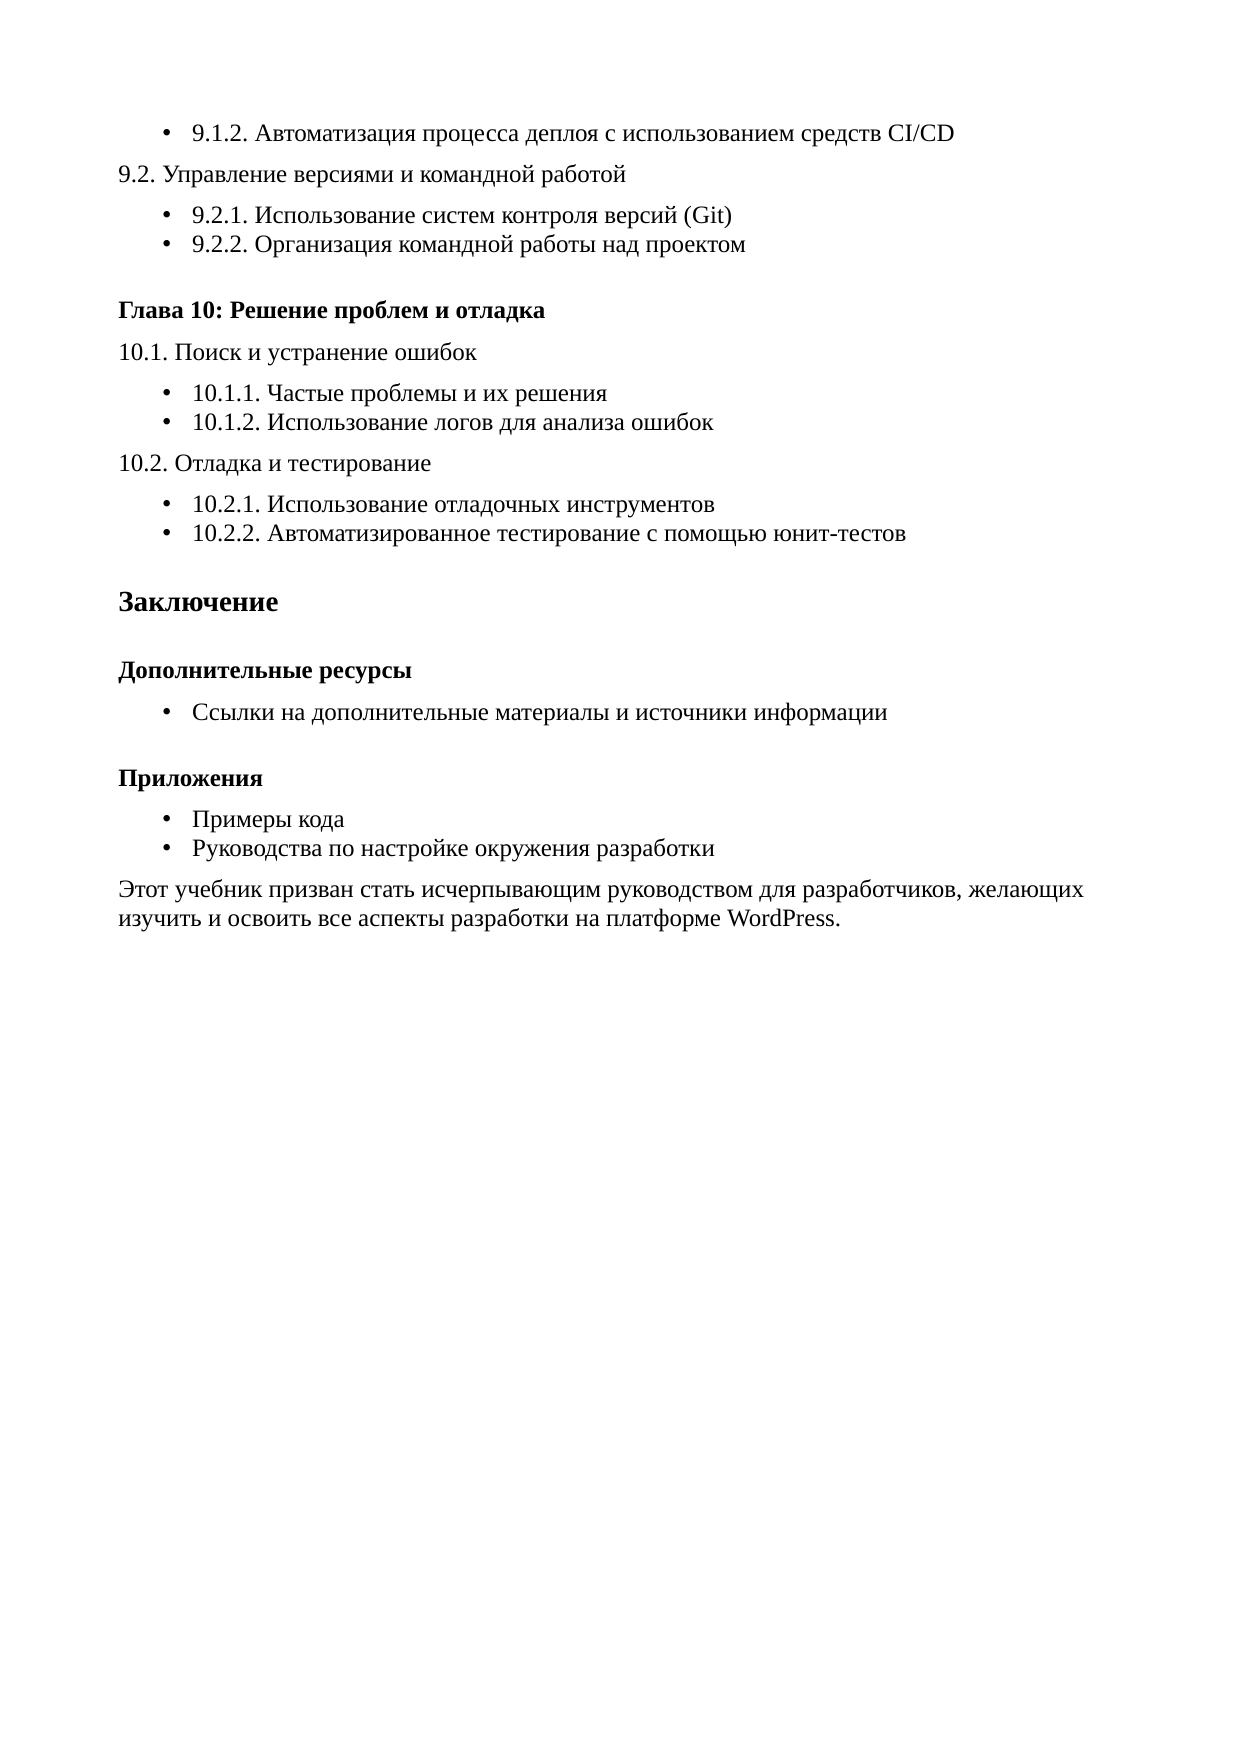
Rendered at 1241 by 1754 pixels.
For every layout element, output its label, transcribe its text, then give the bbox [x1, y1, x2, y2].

subtitle Глава 10: Решение проблем и отладка [118, 296, 1122, 324]
list 10.1.2. Использование логов для анализа ошибок [162, 407, 1122, 436]
list Руководства по настройке окружения разработки [162, 833, 1122, 862]
list 9.2.1. Использование систем контроля версий (Git) [162, 201, 1122, 229]
subtitle Заключение [118, 584, 1122, 618]
list Примеры кода [162, 804, 1122, 833]
list 9.1.2. Автоматизация процесса деплоя с использованием средств CI/CD [162, 118, 1122, 147]
text Этот учебник призван стать исчерпывающим руководством для разработчиков, желающих изучить и освоить все аспекты разработки на платформе WordPress. [118, 874, 1122, 932]
list 9.2.2. Организация командной работы над проектом [162, 229, 1122, 258]
list 10.2.2. Автоматизированное тестирование с помощью юнит-тестов [162, 518, 1122, 547]
list 10.2.1. Использование отладочных инструментов [162, 489, 1122, 518]
subtitle Дополнительные ресурсы [118, 655, 1122, 684]
subtitle Приложения [118, 763, 1122, 792]
text 9.2. Управление версиями и командной работой [118, 159, 1122, 188]
list 10.1.1. Частые проблемы и их решения [162, 378, 1122, 407]
list Ссылки на дополнительные материалы и источники информации [162, 697, 1122, 725]
text 10.1. Поиск и устранение ошибок [118, 337, 1122, 366]
text 10.2. Отладка и тестирование [118, 448, 1122, 477]
